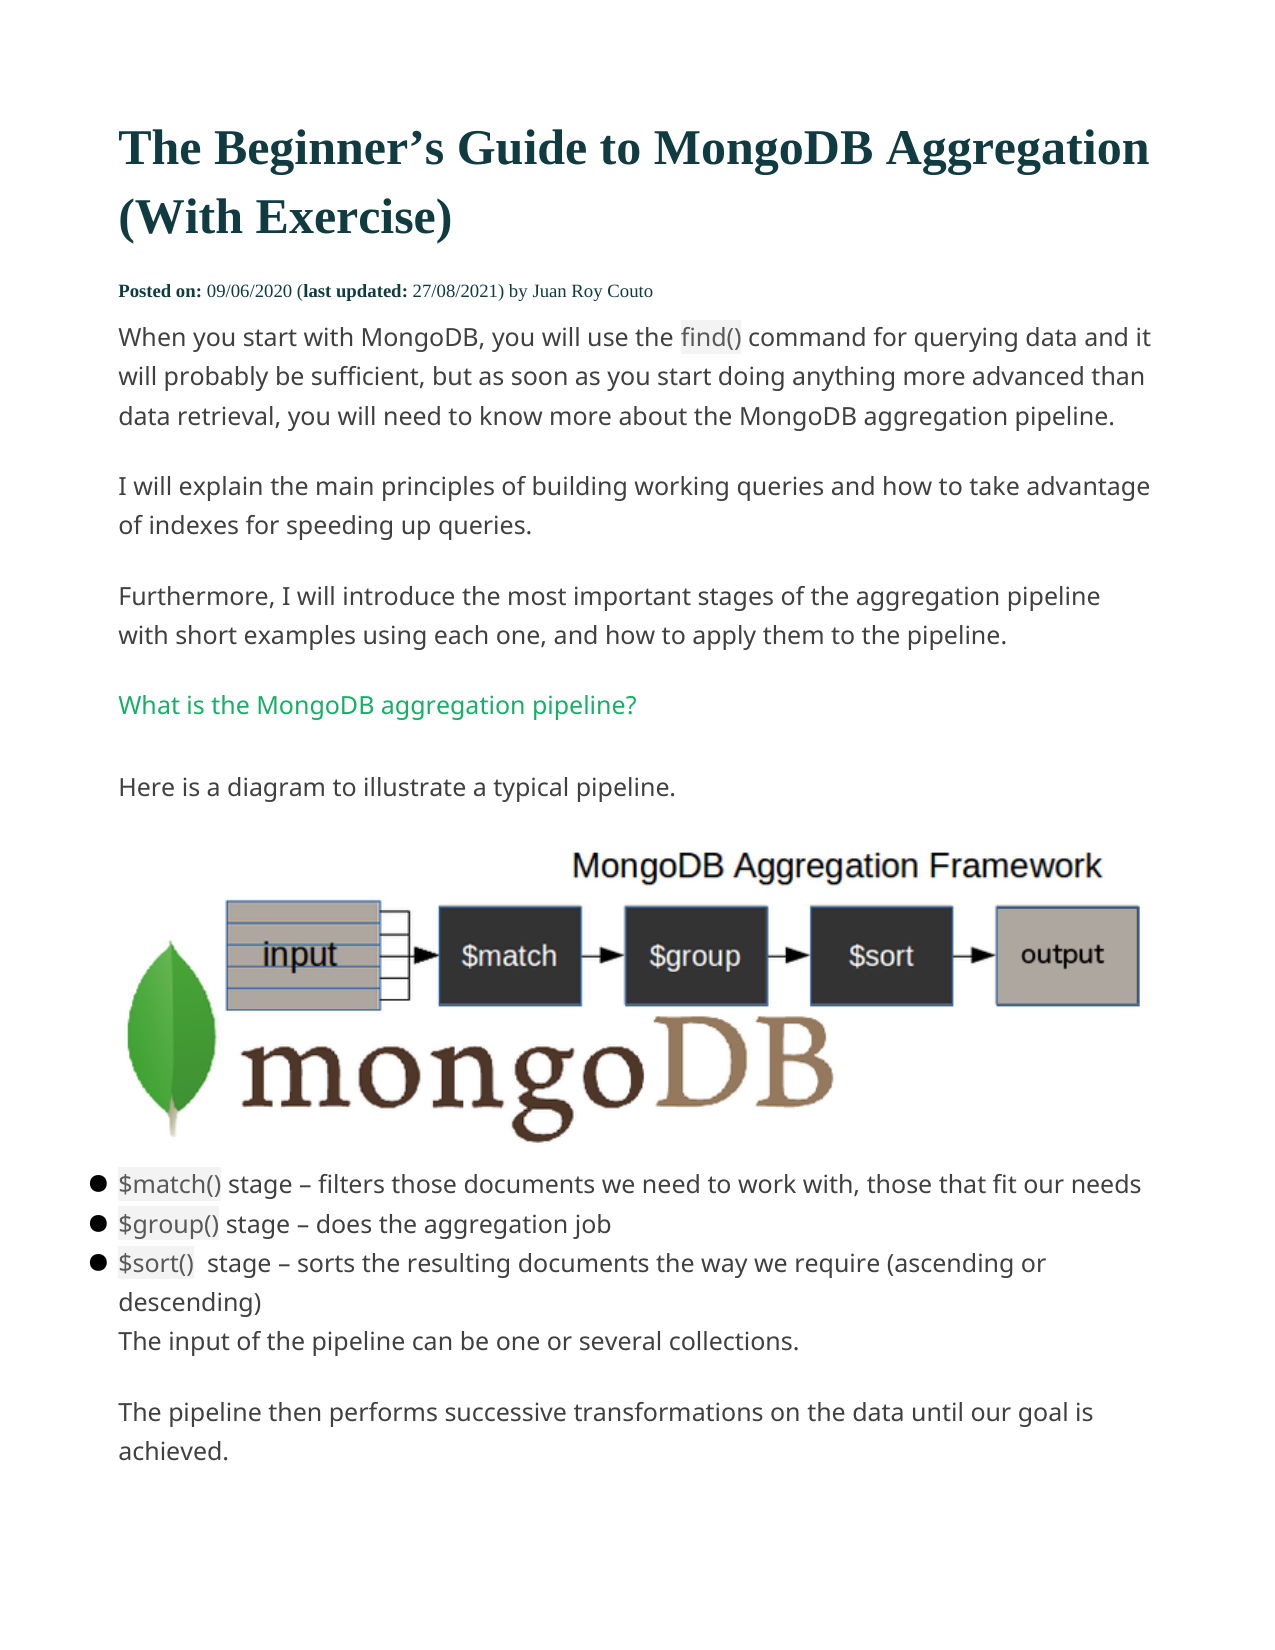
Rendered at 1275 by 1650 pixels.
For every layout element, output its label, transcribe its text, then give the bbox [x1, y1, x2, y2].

text I will explain the main principles of building working queries and how to take advantage of indexes for speeding up queries. [118, 469, 1157, 542]
text The pipeline then performs successive transformations on the data until our goal is achieved. [118, 1394, 1157, 1467]
list $match() stage – filters those documents we need to work with, those that fit our needs [118, 1167, 1157, 1201]
text When you start with MongoDB, you will use the find() command for querying data and it will probably be sufficient, but as soon as you start doing anything more advanced than data retrieval, you will need to know more about the MongoDB aggregation pipeline. [118, 320, 1157, 432]
list $group() stage – does the aggregation job [118, 1206, 1157, 1240]
subtitle The Beginner’s Guide to MongoDB Aggregation (With Exercise) [118, 118, 1157, 244]
picture [118, 840, 1150, 1163]
text Here is a diagram to illustrate a typical pipeline. [118, 770, 1157, 804]
text Posted on: 09/06/2020 (last updated: 27/08/2021) by Juan Roy Couto [118, 279, 1157, 301]
text The input of the pipeline can be one or several collections. [118, 1324, 1157, 1358]
text Furthermore, I will introduce the most important stages of the aggregation pipeline with short examples using each one, and how to apply them to the pipeline. [118, 578, 1157, 651]
list $sort() stage – sorts the resulting documents the way we require (ascending or descending) [118, 1246, 1157, 1319]
subtitle What is the MongoDB aggregation pipeline? [118, 688, 1157, 722]
